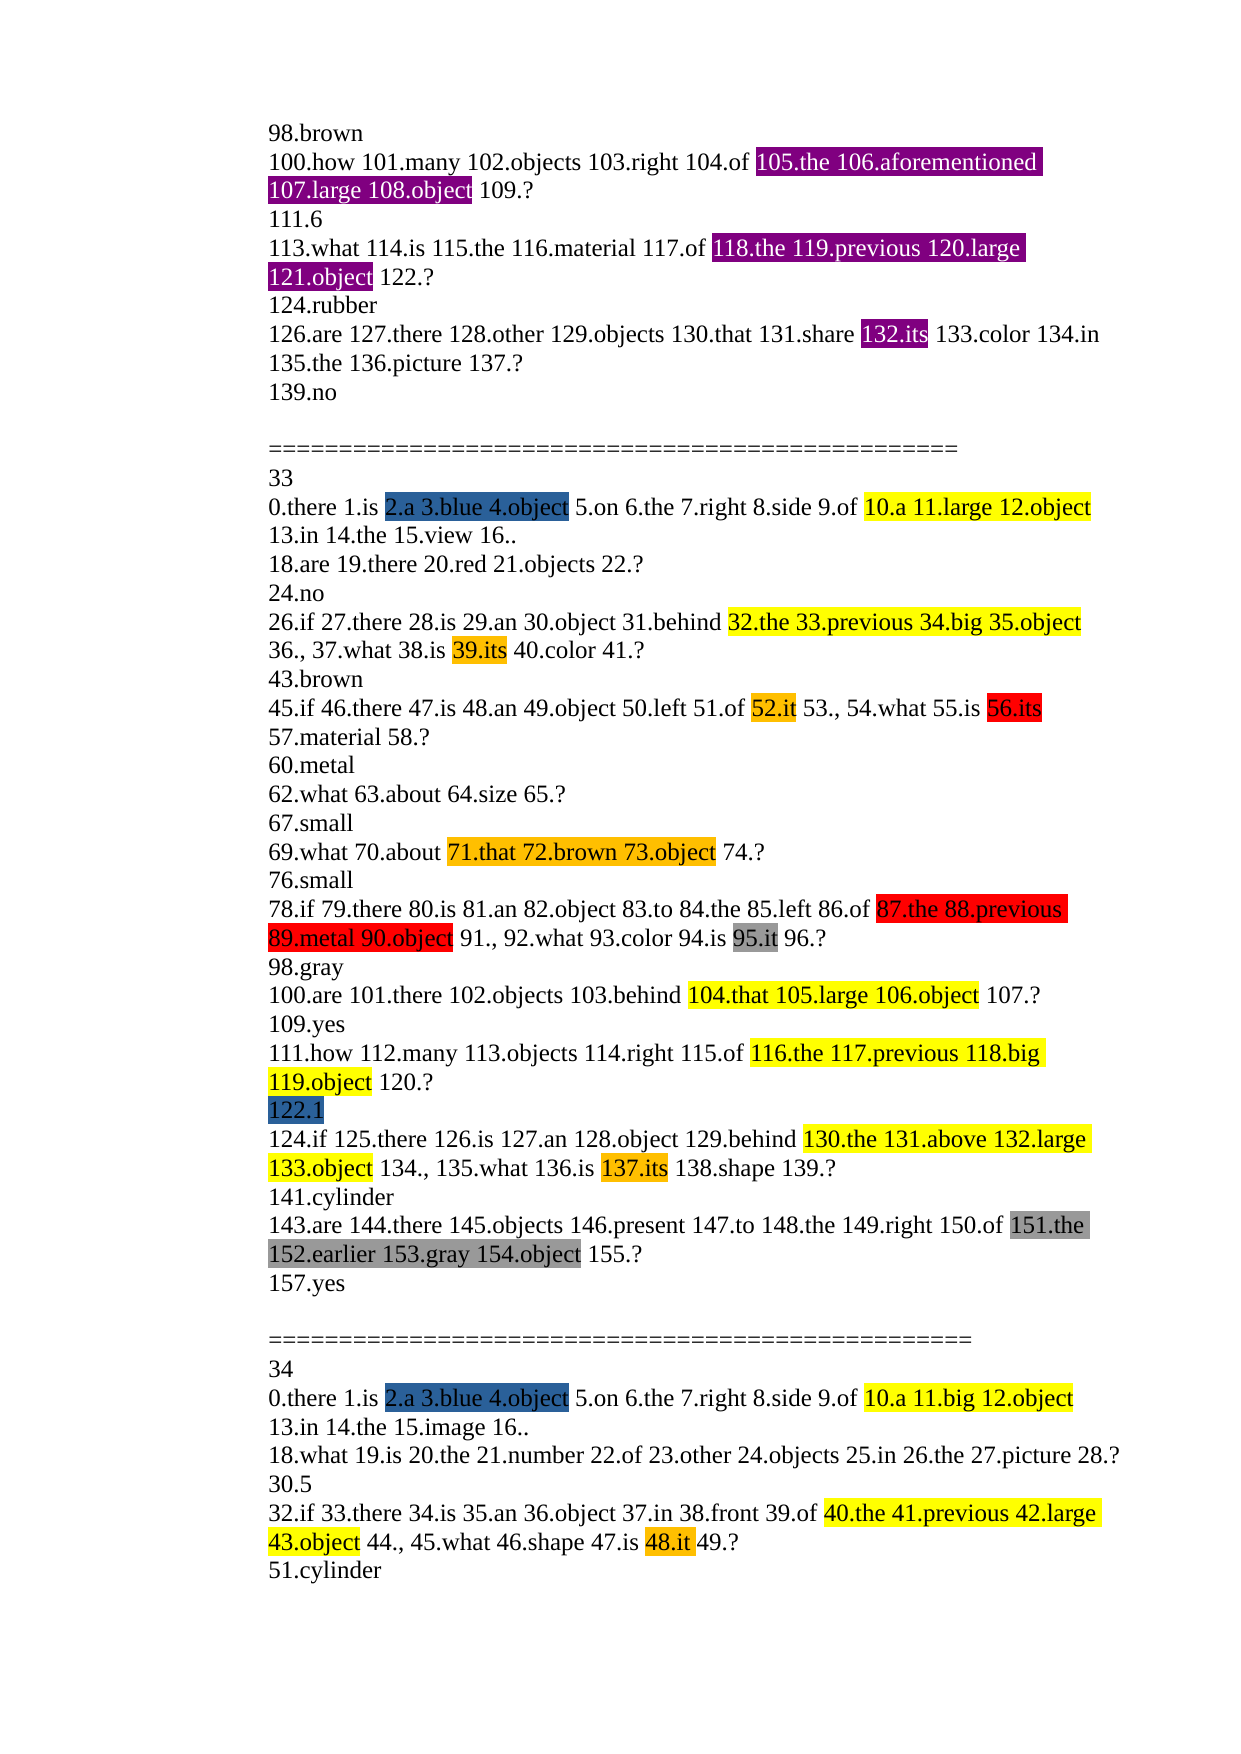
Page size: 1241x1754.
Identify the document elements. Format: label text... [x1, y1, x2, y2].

text 26.if 27.there 28.is 29.an 30.object 31.behind 32.the 33.previous 34.big 35.object 36., 37.what 38.is 39.its 40.color 41.? [268, 607, 1122, 664]
text 24.no [268, 578, 1122, 607]
text 143.are 144.there 145.objects 146.present 147.to 148.the 149.right 150.of 151.the 152.earlier 153.gray 154.object 155.? [268, 1211, 1122, 1268]
text 33 [268, 463, 1122, 492]
text ================================================== [268, 1326, 1122, 1354]
text 109.yes [268, 1009, 1122, 1038]
text 78.if 79.there 80.is 81.an 82.object 83.to 84.the 85.left 86.of 87.the 88.previous 89.metal 90.object 91., 92.what 93.color 94.is 95.it 96.? [268, 894, 1122, 952]
text 98.gray [268, 952, 1122, 981]
text 124.if 125.there 126.is 127.an 128.object 129.behind 130.the 131.above 132.large 133.object 134., 135.what 136.is 137.its 138.shape 139.? [268, 1124, 1122, 1182]
text 111.how 112.many 113.objects 114.right 115.of 116.the 117.previous 118.big 119.object 120.? [268, 1038, 1122, 1096]
text 141.cylinder [268, 1182, 1122, 1211]
text 34 [268, 1354, 1122, 1383]
text 98.brown [268, 118, 1122, 147]
text 100.are 101.there 102.objects 103.behind 104.that 105.large 106.object 107.? [268, 981, 1122, 1009]
text 0.there 1.is 2.a 3.blue 4.object 5.on 6.the 7.right 8.side 9.of 10.a 11.big 12.object 13.in 14.the 15.image 16.. [268, 1383, 1122, 1441]
text 100.how 101.many 102.objects 103.right 104.of 105.the 106.aforementioned 107.large 108.object 109.? [268, 147, 1122, 204]
text 18.what 19.is 20.the 21.number 22.of 23.other 24.objects 25.in 26.the 27.picture 28.? [268, 1441, 1122, 1469]
text 157.yes [268, 1268, 1122, 1297]
text 76.small [268, 866, 1122, 894]
text 122.1 [268, 1096, 1122, 1124]
text 124.rubber [268, 291, 1122, 319]
text 67.small [268, 808, 1122, 837]
text 32.if 33.there 34.is 35.an 36.object 37.in 38.front 39.of 40.the 41.previous 42.large 43.object 44., 45.what 46.shape 47.is 48.it 49.? [268, 1498, 1122, 1556]
text 51.cylinder [268, 1556, 1122, 1584]
text 43.brown [268, 664, 1122, 693]
text 0.there 1.is 2.a 3.blue 4.object 5.on 6.the 7.right 8.side 9.of 10.a 11.large 12.object 13.in 14.the 15.view 16.. [268, 492, 1122, 549]
text 60.metal [268, 751, 1122, 779]
text 113.what 114.is 115.the 116.material 117.of 118.the 119.previous 120.large 121.object 122.? [268, 233, 1122, 291]
text 30.5 [268, 1469, 1122, 1498]
text 18.are 19.there 20.red 21.objects 22.? [268, 549, 1122, 578]
text 139.no [268, 377, 1122, 406]
text 111.6 [268, 204, 1122, 233]
text 62.what 63.about 64.size 65.? [268, 779, 1122, 808]
text 126.are 127.there 128.other 129.objects 130.that 131.share 132.its 133.color 134.in 135.the 136.picture 137.? [268, 319, 1122, 377]
text 69.what 70.about 71.that 72.brown 73.object 74.? [268, 837, 1122, 866]
text ================================================= [268, 434, 1122, 463]
text 45.if 46.there 47.is 48.an 49.object 50.left 51.of 52.it 53., 54.what 55.is 56.its 57.material 58.? [268, 693, 1122, 751]
